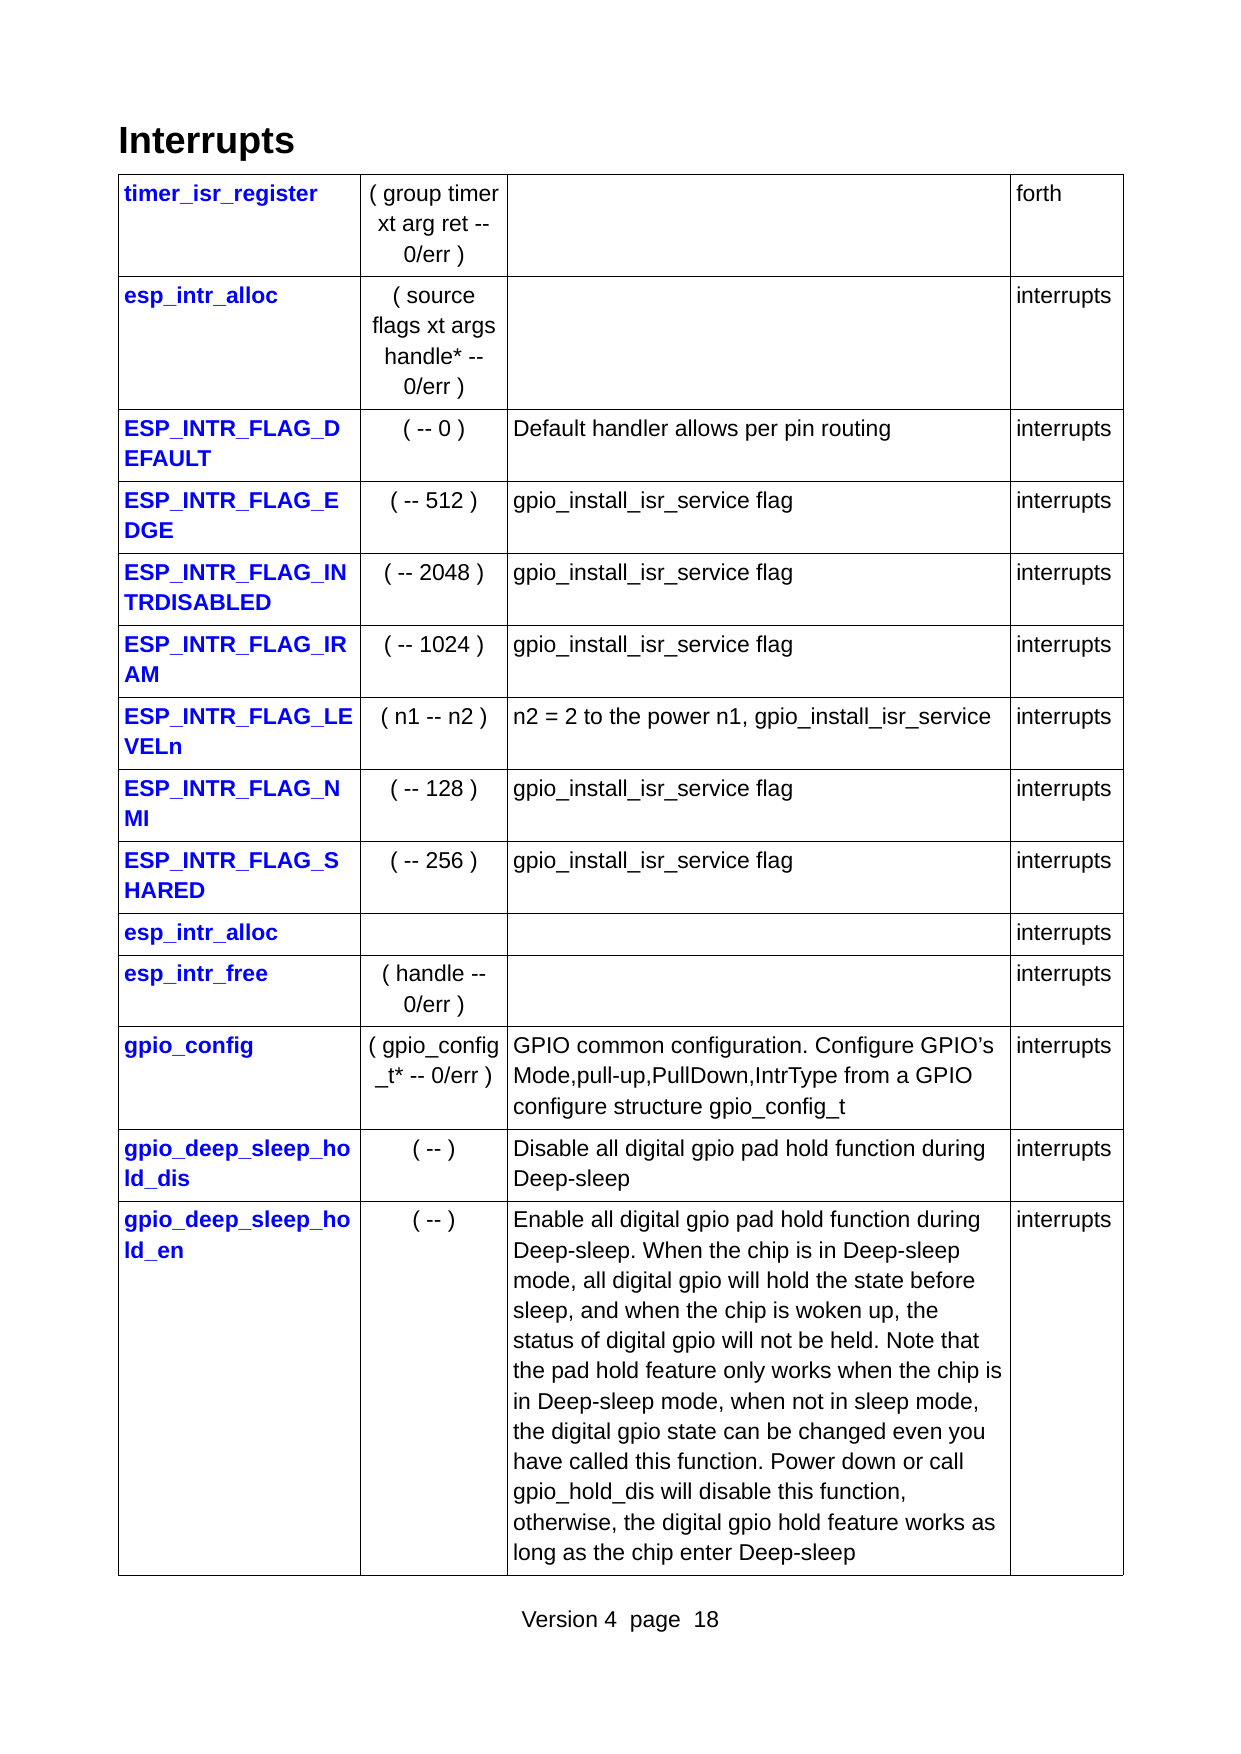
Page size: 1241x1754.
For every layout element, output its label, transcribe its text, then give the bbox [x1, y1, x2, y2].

table_cell interrupts [1011, 842, 1123, 913]
table_cell Default handler allows per pin routing [508, 410, 1010, 481]
table_cell ESP_INTR_FLAG_IRAM [119, 626, 360, 697]
table_cell GPIO common configuration. Configure GPIO’s Mode,pull-up,PullDown,IntrType from a GPIO configure structure gpio_config_t [508, 1027, 1010, 1129]
table_cell gpio_deep_sleep_hold_dis [119, 1130, 360, 1201]
table_cell ( handle -- 0/err ) [361, 956, 507, 1026]
table_cell ( -- 256 ) [361, 842, 507, 913]
table_header ( group timer xt arg ret -- 0/err ) [361, 175, 507, 276]
table_cell ( n1 -- n2 ) [361, 698, 507, 769]
table_cell interrupts [1011, 1027, 1123, 1129]
table_cell gpio_install_isr_service flag [508, 554, 1010, 625]
table_cell ( source flags xt args handle* -- 0/err ) [361, 277, 507, 409]
table_cell ESP_INTR_FLAG_LEVELn [119, 698, 360, 769]
table_cell [508, 956, 1010, 1026]
table_cell esp_intr_free [119, 956, 360, 1026]
table_cell interrupts [1011, 770, 1123, 841]
table_cell interrupts [1011, 1130, 1123, 1201]
table_cell [508, 914, 1010, 954]
subtitle Interrupts [118, 118, 1122, 162]
table_cell [361, 914, 507, 954]
table_cell n2 = 2 to the power n1, gpio_install_isr_service [508, 698, 1010, 769]
table_cell interrupts [1011, 956, 1123, 1026]
table_cell ESP_INTR_FLAG_DEFAULT [119, 410, 360, 481]
table_header forth [1011, 175, 1123, 276]
table_cell ( -- ) [361, 1130, 507, 1201]
table_cell esp_intr_alloc [119, 914, 360, 954]
table_cell ( -- 0 ) [361, 410, 507, 481]
table_cell ( -- ) [361, 1202, 507, 1575]
table_cell ESP_INTR_FLAG_NMI [119, 770, 360, 841]
table_cell ESP_INTR_FLAG_INTRDISABLED [119, 554, 360, 625]
table_cell interrupts [1011, 914, 1123, 954]
table_cell gpio_config [119, 1027, 360, 1129]
table_cell interrupts [1011, 1202, 1123, 1575]
table_cell ( -- 512 ) [361, 482, 507, 553]
table_cell interrupts [1011, 410, 1123, 481]
table_cell interrupts [1011, 482, 1123, 553]
table_cell gpio_install_isr_service flag [508, 626, 1010, 697]
table_cell gpio_install_isr_service flag [508, 482, 1010, 553]
table_cell interrupts [1011, 698, 1123, 769]
table_cell ( -- 1024 ) [361, 626, 507, 697]
table_cell gpio_install_isr_service flag [508, 770, 1010, 841]
table_cell ( -- 2048 ) [361, 554, 507, 625]
table_cell ESP_INTR_FLAG_SHARED [119, 842, 360, 913]
table_cell interrupts [1011, 554, 1123, 625]
table_cell gpio_deep_sleep_hold_en [119, 1202, 360, 1575]
table_cell ( -- 128 ) [361, 770, 507, 841]
table_cell esp_intr_alloc [119, 277, 360, 409]
table_cell interrupts [1011, 626, 1123, 697]
table_cell Enable all digital gpio pad hold function during Deep-sleep. When the chip is in Deep-sleep mode, all digital gpio will hold the state before sleep, and when the chip is woken up, the status of digital gpio will not be held. Note that the pad hold feature only works when the chip is in Deep-sleep mode, when not in sleep mode, the digital gpio state can be changed even you have called this function. Power down or call gpio_hold_dis will disable this function, otherwise, the digital gpio hold feature works as long as the chip enter Deep-sleep [508, 1202, 1010, 1575]
table_cell ESP_INTR_FLAG_EDGE [119, 482, 360, 553]
table_cell [508, 277, 1010, 409]
table_cell Disable all digital gpio pad hold function during Deep-sleep [508, 1130, 1010, 1201]
table_cell ( gpio_config_t* -- 0/err ) [361, 1027, 507, 1129]
table_cell gpio_install_isr_service flag [508, 842, 1010, 913]
table_cell interrupts [1011, 277, 1123, 409]
table_header [508, 175, 1010, 276]
table_header timer_isr_register [119, 175, 360, 276]
